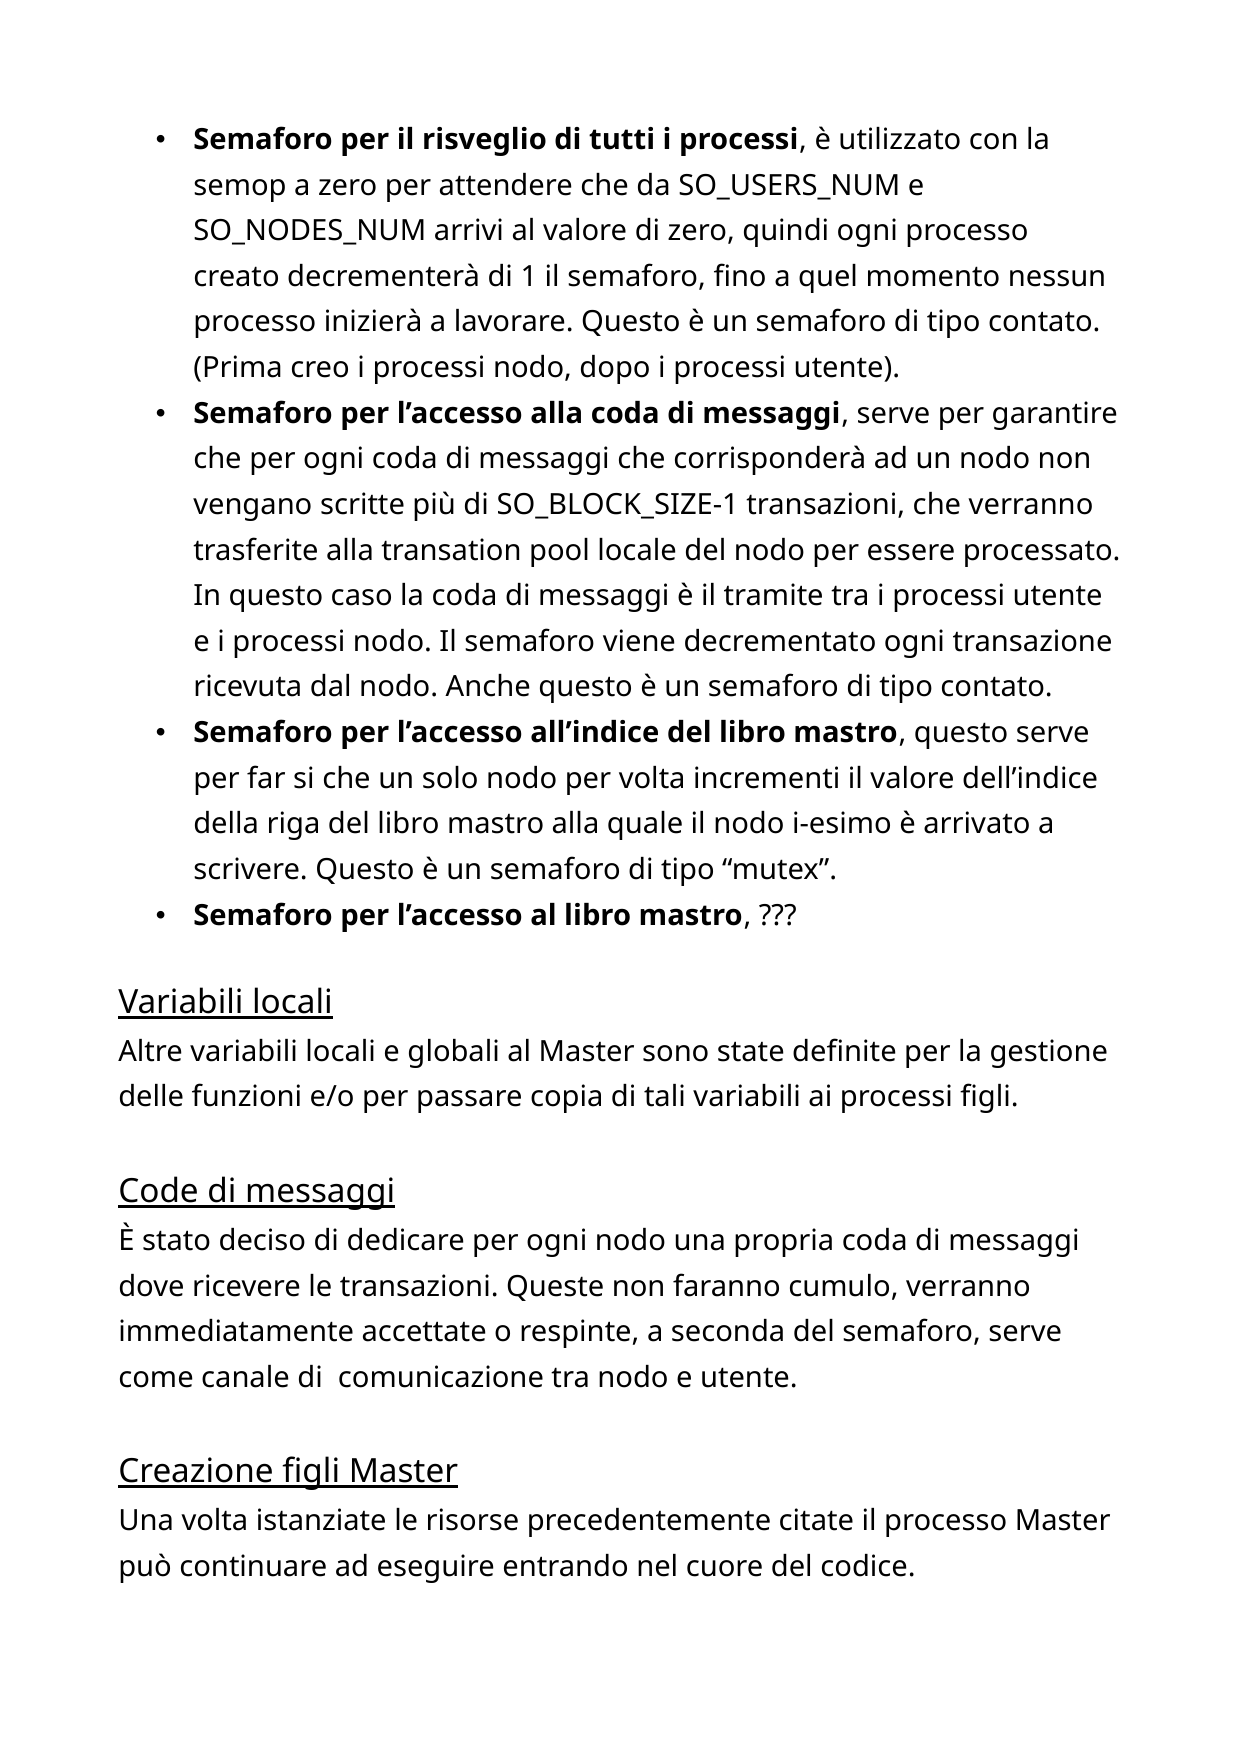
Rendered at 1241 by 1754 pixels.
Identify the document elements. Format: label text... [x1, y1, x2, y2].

text Code di messaggi [118, 1167, 1122, 1212]
text Creazione figli Master [118, 1447, 1122, 1493]
list Semaforo per l’accesso al libro mastro, ??? [156, 894, 1122, 933]
text Variabili locali [118, 978, 1122, 1023]
text Una volta istanziate le risorse precedentemente citate il processo Master può continuare ad eseguire entrando nel cuore del codice. [118, 1499, 1122, 1585]
list Semaforo per l’accesso alla coda di messaggi, serve per garantire che per ogni coda di messaggi che corrisponderà ad un nodo non vengano scritte più di SO_BLOCK_SIZE-1 transazioni, che verranno trasferite alla transation pool locale del nodo per essere processato. In questo caso la coda di messaggi è il tramite tra i processi utente e i processi nodo. Il semaforo viene decrementato ogni transazione ricevuta dal nodo. Anche questo è un semaforo di tipo contato. [156, 392, 1122, 705]
text Altre variabili locali e globali al Master sono state definite per la gestione delle funzioni e/o per passare copia di tali variabili ai processi figli. [118, 1030, 1122, 1115]
list Semaforo per il risveglio di tutti i processi, è utilizzato con la semop a zero per attendere che da SO_USERS_NUM e SO_NODES_NUM arrivi al valore di zero, quindi ogni processo creato decrementerà di 1 il semaforo, fino a quel momento nessun processo inizierà a lavorare. Questo è un semaforo di tipo contato. (Prima creo i processi nodo, dopo i processi utente). [156, 118, 1122, 386]
list Semaforo per l’accesso all’indice del libro mastro, questo serve per far si che un solo nodo per volta incrementi il valore dell’indice della riga del libro mastro alla quale il nodo i-esimo è arrivato a scrivere. Questo è un semaforo di tipo “mutex”. [156, 711, 1122, 888]
text È stato deciso di dedicare per ogni nodo una propria coda di messaggi dove ricevere le transazioni. Queste non faranno cumulo, verranno immediatamente accettate o respinte, a seconda del semaforo, serve come canale di comunicazione tra nodo e utente. [118, 1219, 1122, 1396]
